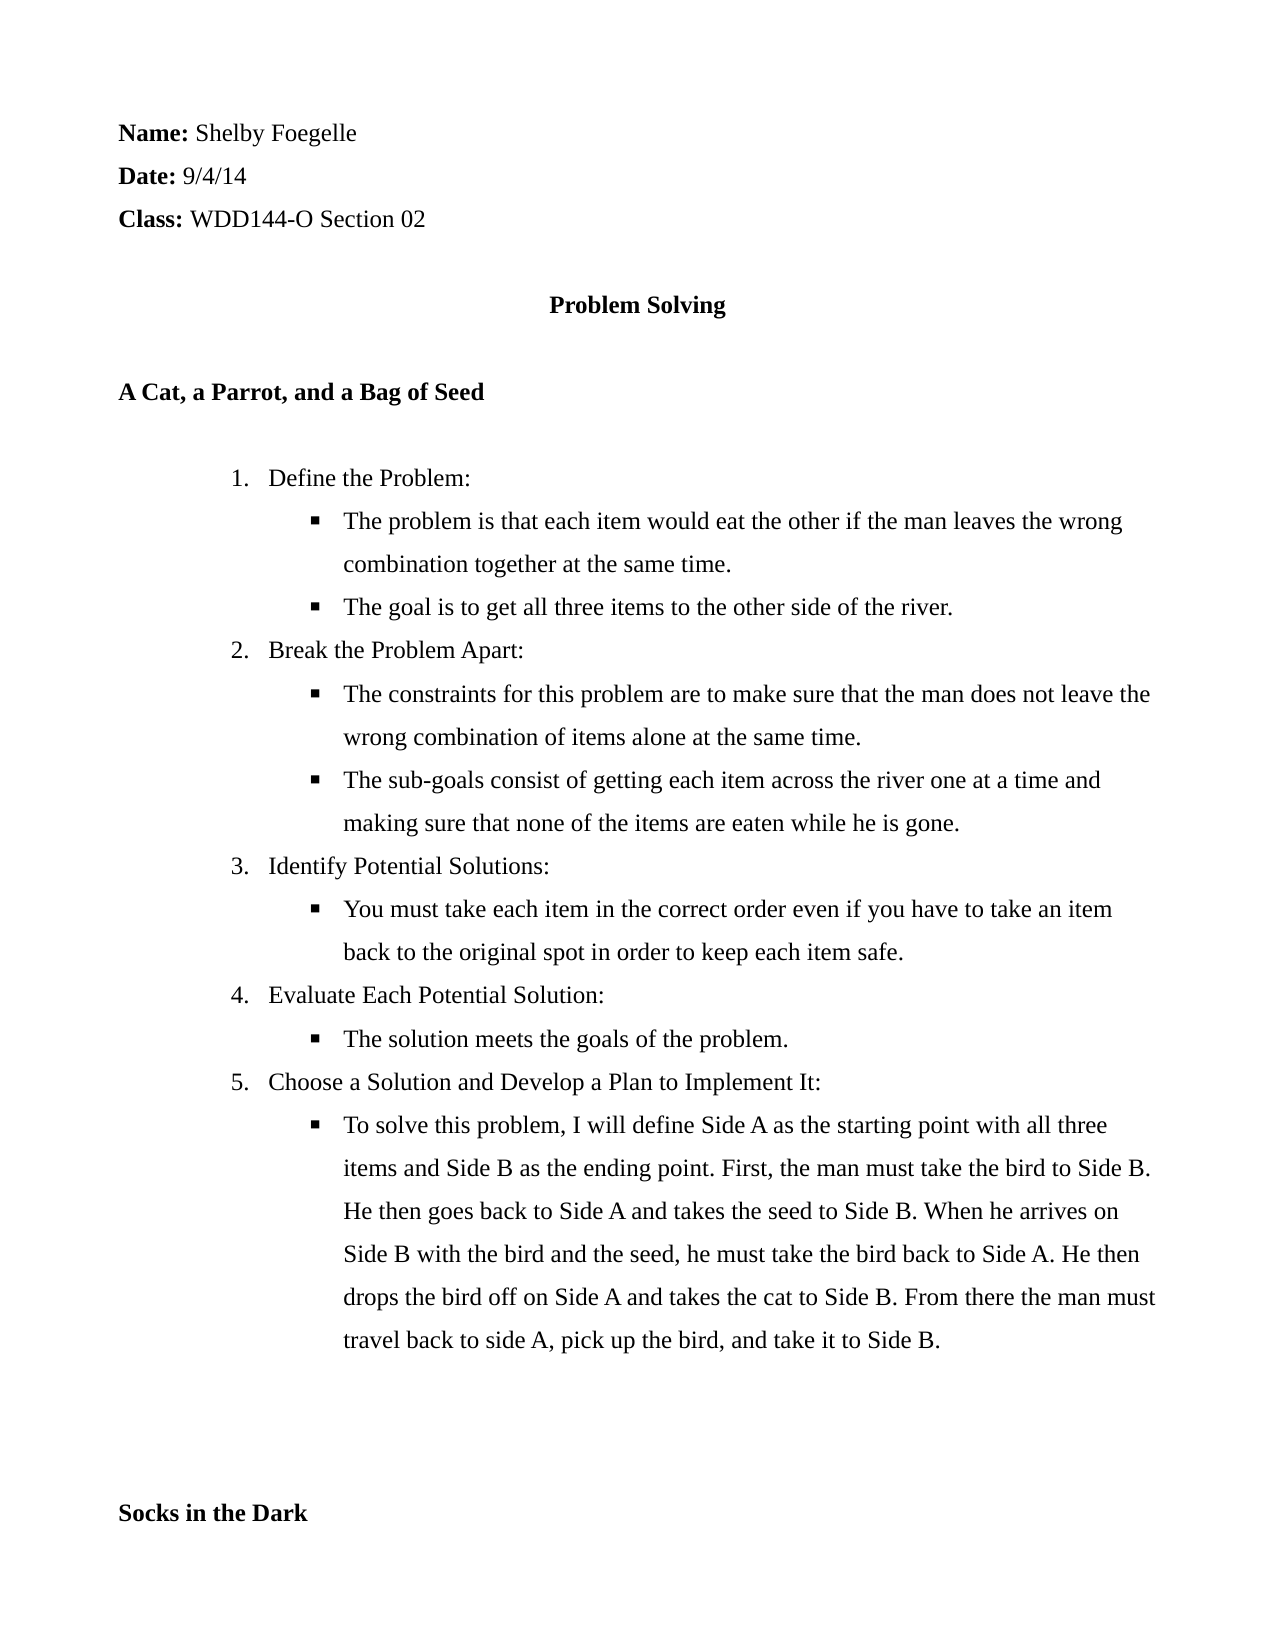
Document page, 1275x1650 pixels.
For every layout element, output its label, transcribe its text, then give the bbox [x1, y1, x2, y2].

list Choose a Solution and Develop a Plan to Implement It: [231, 1067, 1157, 1096]
text Class: WDD144-O Section 02 [118, 204, 1157, 233]
text Name: Shelby Foegelle [118, 118, 1157, 147]
list Define the Problem: [231, 463, 1157, 492]
text Problem Solving [118, 291, 1157, 319]
list Evaluate Each Potential Solution: [231, 981, 1157, 1009]
list Identify Potential Solutions: [231, 851, 1157, 880]
list To solve this problem, I will define Side A as the starting point with all three items and Side B as the ending point. First, the man must take the bird to Side B. He then goes back to Side A and takes the seed to Side B. When he arrives on Side B with the bird and the seed, he must take the bird back to Side A. He then drops the bird off on Side A and takes the cat to Side B. From there the man must travel back to side A, pick up the bird, and take it to Side B. [306, 1110, 1157, 1354]
list Break the Problem Apart: [231, 636, 1157, 664]
list The goal is to get all three items to the other side of the river. [306, 592, 1157, 621]
list The solution meets the goals of the problem. [306, 1024, 1157, 1052]
list The problem is that each item would eat the other if the man leaves the wrong combination together at the same time. [306, 506, 1157, 578]
text A Cat, a Parrot, and a Bag of Seed [118, 377, 1157, 406]
list You must take each item in the correct order even if you have to take an item back to the original spot in order to keep each item safe. [306, 894, 1157, 966]
text Socks in the Dark [118, 1498, 1157, 1527]
list The constraints for this problem are to make sure that the man does not leave the wrong combination of items alone at the same time. [306, 679, 1157, 751]
text Date: 9/4/14 [118, 161, 1157, 190]
list The sub-goals consist of getting each item across the river one at a time and making sure that none of the items are eaten while he is gone. [306, 765, 1157, 837]
